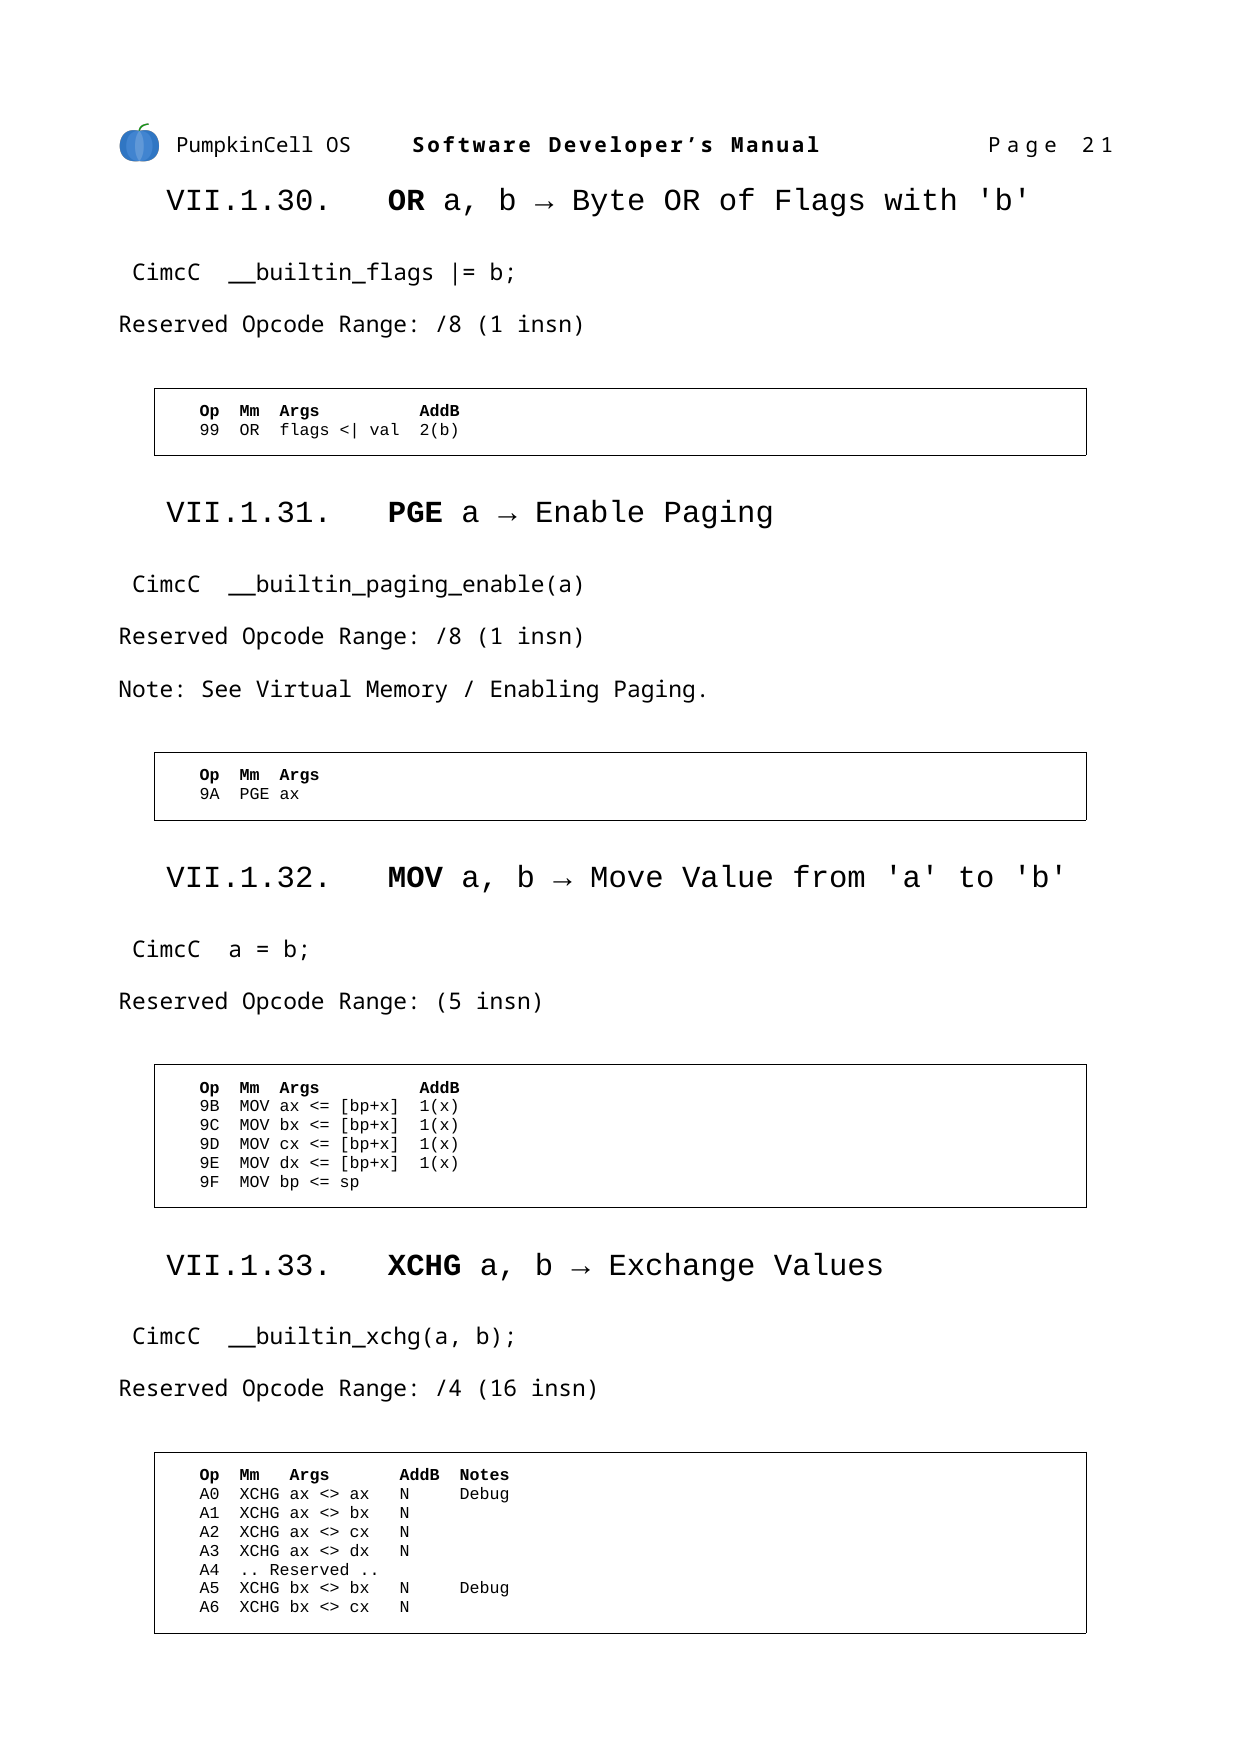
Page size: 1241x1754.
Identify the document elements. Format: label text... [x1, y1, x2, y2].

text Note: See Virtual Memory / Enabling Paging. [118, 673, 1122, 704]
text A4 .. Reserved .. [155, 1546, 1086, 1565]
text Op Mm Args AddB Notes [155, 1453, 1086, 1471]
text A6 XCHG bx <> cx N [155, 1584, 1086, 1633]
text 9C MOV bx <= [bp+x] 1(x) [155, 1102, 1086, 1121]
text A0 XCHG ax <> ax N Debug [155, 1471, 1086, 1489]
text 99 OR flags <| val 2(b) [155, 406, 1086, 455]
text Op Mm Args AddB [155, 1065, 1086, 1083]
text 9A PGE ax [155, 771, 1086, 820]
text A2 XCHG ax <> cx N [155, 1508, 1086, 1527]
text Op Mm Args AddB [155, 389, 1086, 406]
text CimcC __builtin_flags |= b; [118, 256, 1122, 287]
subtitle XCHG a, b → Exchange Values [166, 1249, 1122, 1284]
text Reserved Opcode Range: /8 (1 insn) [118, 308, 1122, 339]
text 9D MOV cx <= [bp+x] 1(x) [155, 1121, 1086, 1139]
subtitle MOV a, b → Move Value from 'a' to 'b' [166, 862, 1122, 896]
text 9B MOV ax <= [bp+x] 1(x) [155, 1083, 1086, 1102]
text Reserved Opcode Range: (5 insn) [118, 985, 1122, 1016]
text CimcC a = b; [118, 932, 1122, 964]
text CimcC __builtin_paging_enable(a) [118, 568, 1122, 599]
text A5 XCHG bx <> bx N Debug [155, 1565, 1086, 1584]
text Reserved Opcode Range: /8 (1 insn) [118, 620, 1122, 652]
subtitle PGE a → Enable Paging [166, 497, 1122, 532]
subtitle OR a, b → Byte OR of Flags with 'b' [166, 185, 1122, 220]
text A3 XCHG ax <> dx N [155, 1527, 1086, 1546]
text Op Mm Args [155, 753, 1086, 771]
text 9F MOV bp <= sp [155, 1158, 1086, 1207]
text Reserved Opcode Range: /4 (16 insn) [118, 1372, 1122, 1404]
picture [115, 118, 164, 167]
text CimcC __builtin_xchg(a, b); [118, 1320, 1122, 1351]
text 9E MOV dx <= [bp+x] 1(x) [155, 1139, 1086, 1158]
text A1 XCHG ax <> bx N [155, 1489, 1086, 1508]
